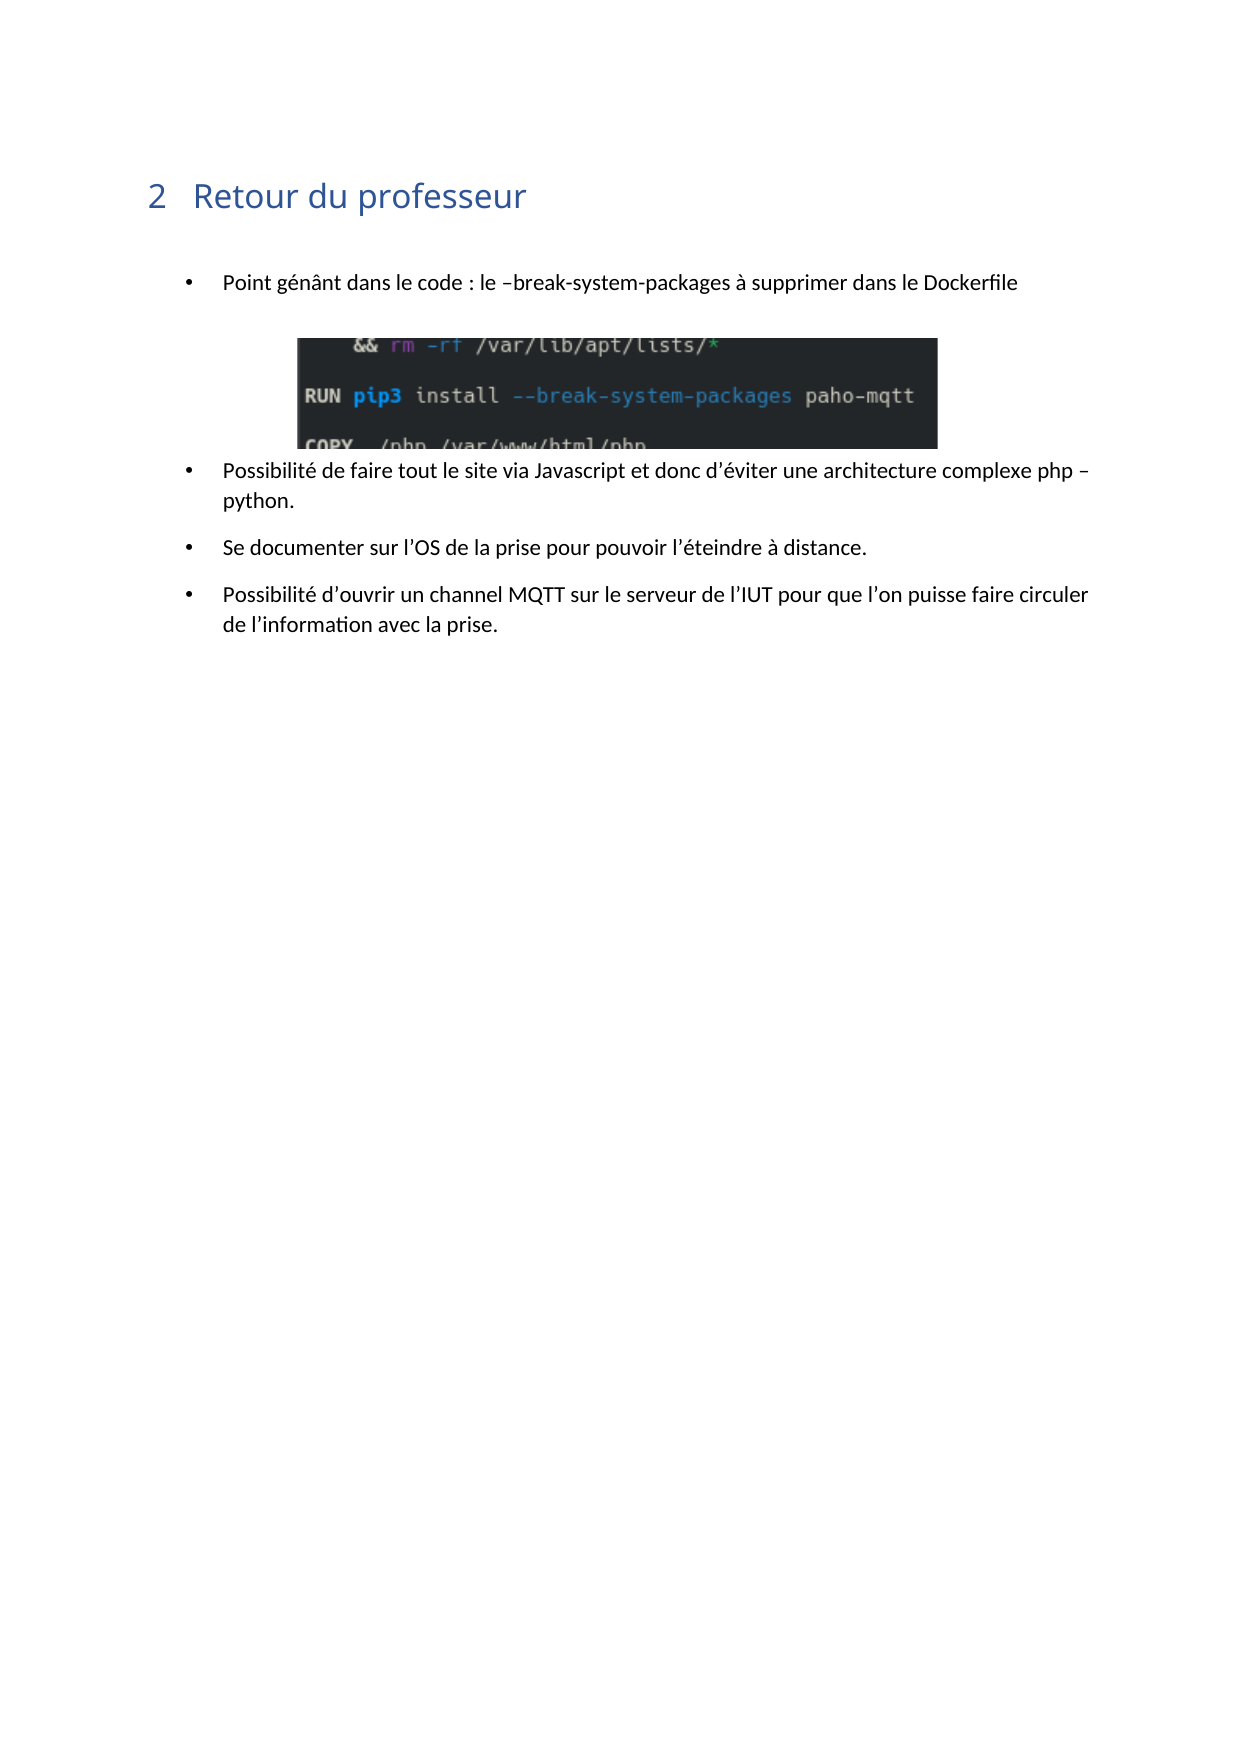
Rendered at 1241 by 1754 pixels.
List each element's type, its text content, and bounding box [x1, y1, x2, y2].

list Possibilité de faire tout le site via Javascript et donc d’éviter une architecture complexe php – python. [185, 456, 1093, 514]
list Possibilité d’ouvrir un channel MQTT sur le serveur de l’IUT pour que l’on puisse faire circuler de l’information avec la prise. [185, 580, 1093, 638]
picture [297, 338, 938, 449]
list Se documenter sur l’OS de la prise pour pouvoir l’éteindre à distance. [185, 533, 1093, 561]
subtitle Retour du professeur [148, 173, 1093, 218]
list Point génânt dans le code : le –break-system-packages à supprimer dans le Dockerfile [185, 268, 1093, 296]
